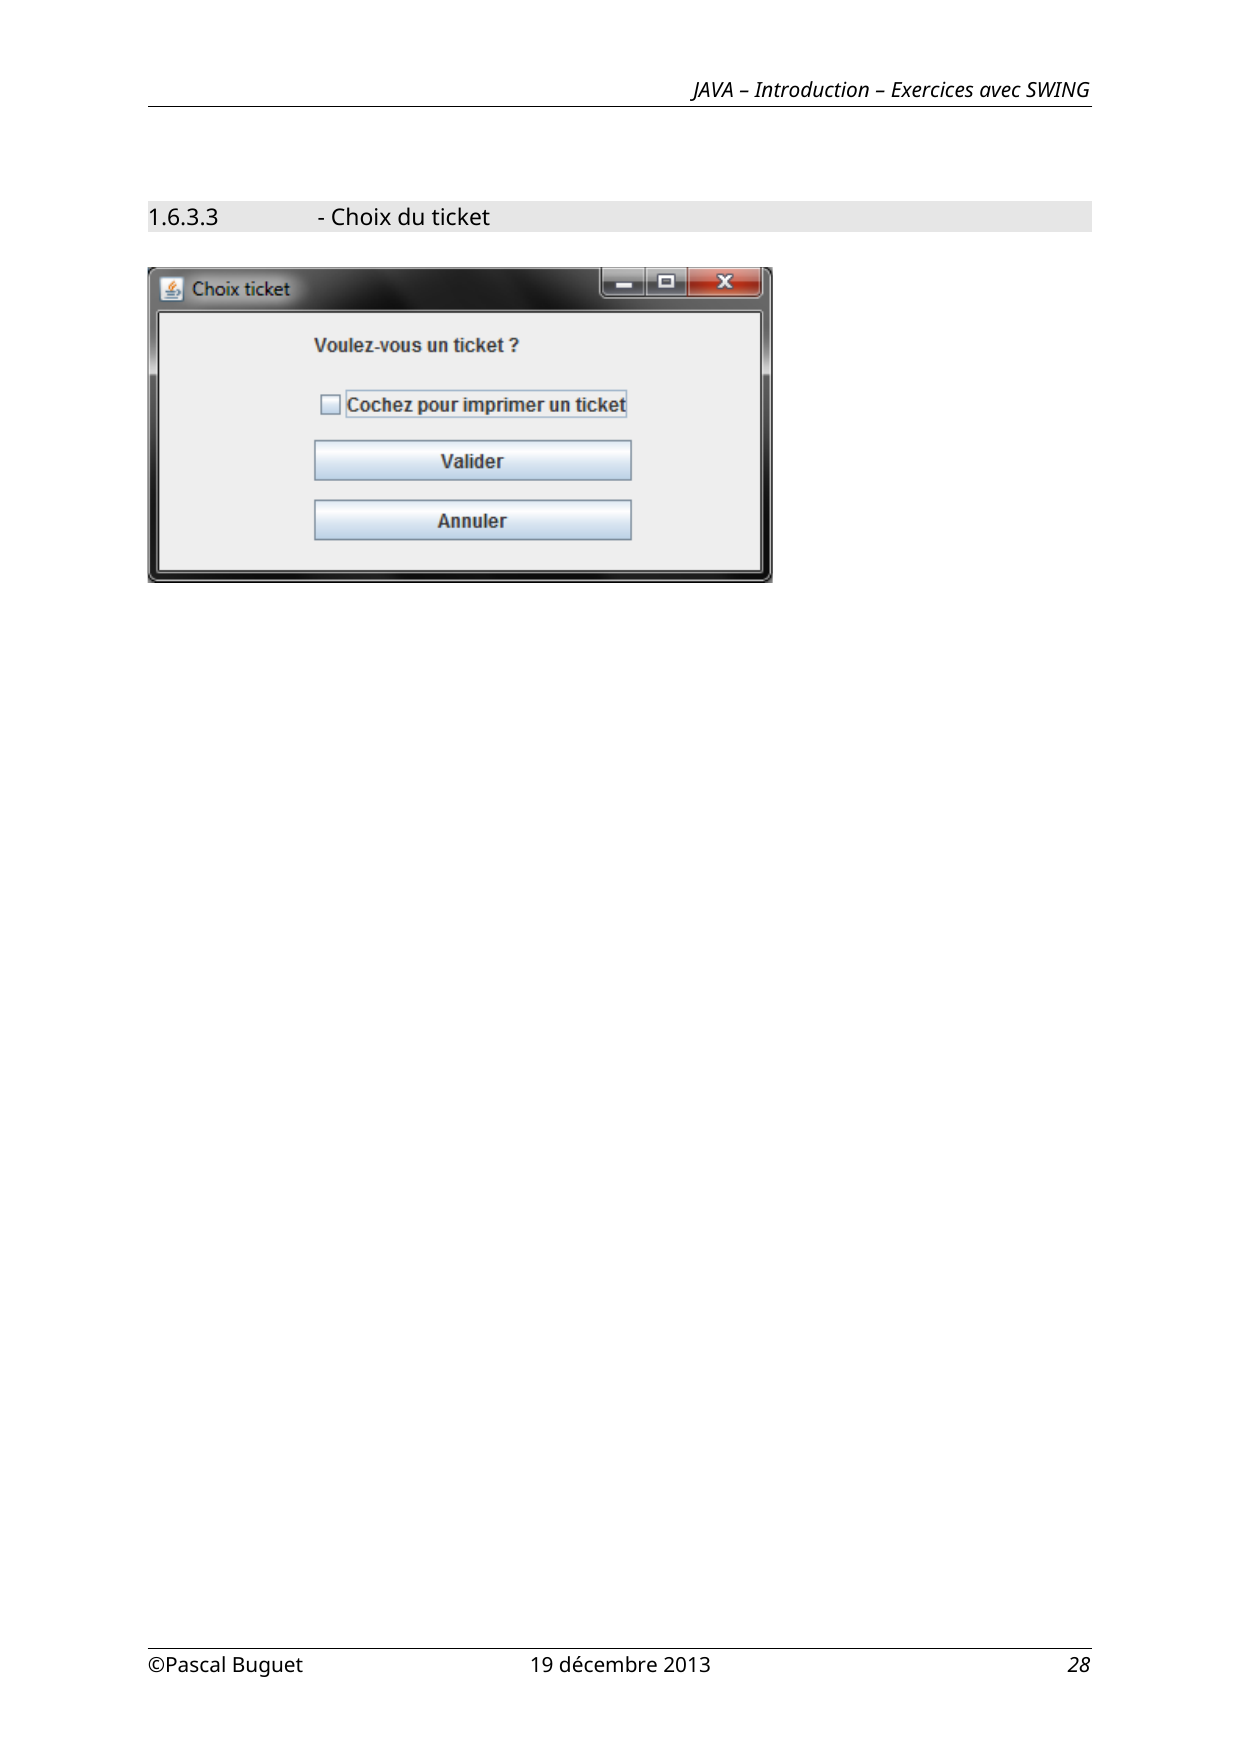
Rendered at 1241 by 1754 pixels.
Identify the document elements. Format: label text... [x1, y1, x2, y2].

subtitle - Choix du ticket [148, 201, 1092, 232]
picture [147, 267, 773, 583]
